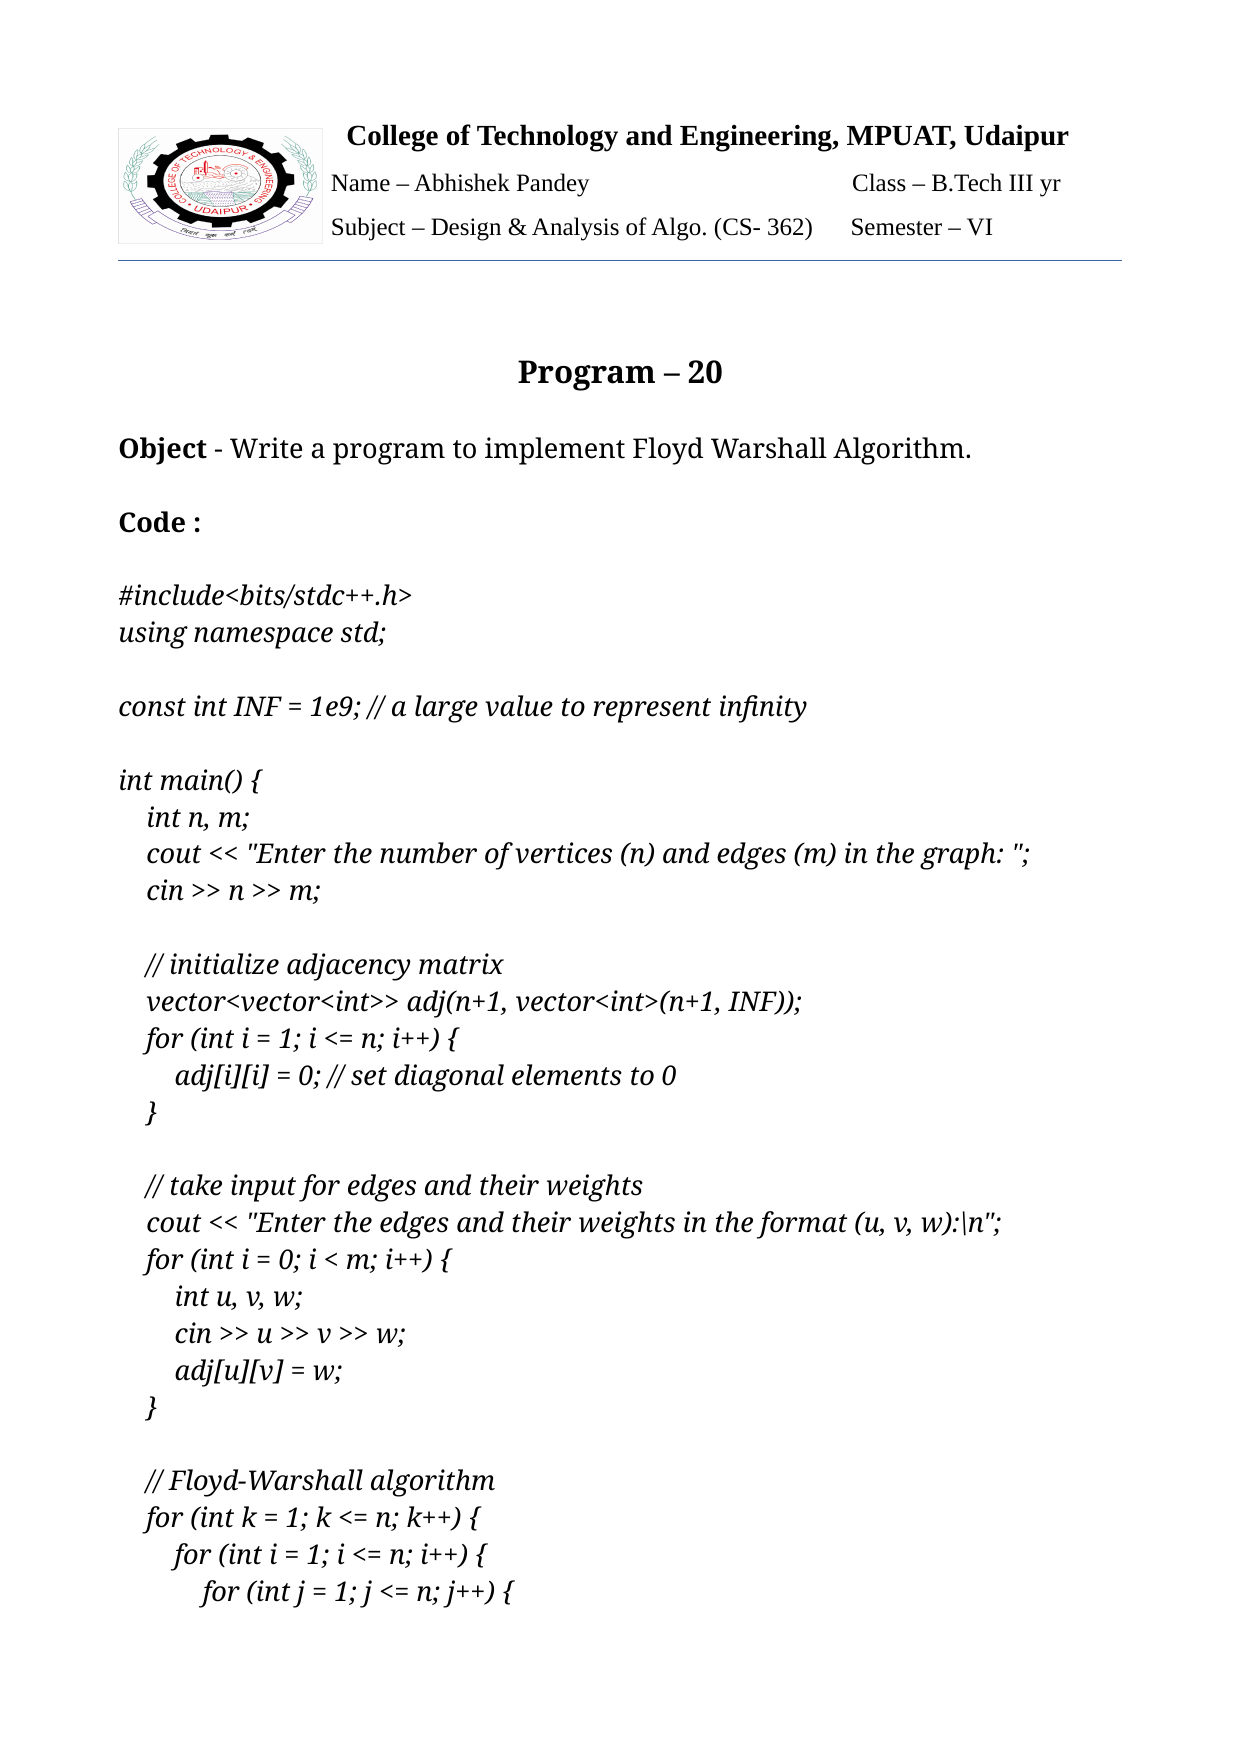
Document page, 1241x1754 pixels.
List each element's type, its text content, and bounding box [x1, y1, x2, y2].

text for (int i = 1; i <= n; i++) { [118, 1019, 1122, 1056]
text for (int j = 1; j <= n; j++) { [118, 1572, 1122, 1609]
text cout << "Enter the number of vertices (n) and edges (m) in the graph: "; [118, 835, 1122, 872]
text const int INF = 1e9; // a large value to represent infinity [118, 687, 1122, 724]
picture [118, 128, 323, 244]
text Object - Write a program to implement Floyd Warshall Algorithm. [118, 429, 1122, 466]
text cout << "Enter the edges and their weights in the format (u, v, w):\n"; [118, 1204, 1122, 1241]
text cin >> n >> m; [118, 872, 1122, 909]
text for (int i = 0; i < m; i++) { [118, 1241, 1122, 1277]
text cin >> u >> v >> w; [118, 1314, 1122, 1351]
text // take input for edges and their weights [118, 1167, 1122, 1204]
text Code : [118, 503, 1122, 540]
text adj[i][i] = 0; // set diagonal elements to 0 [118, 1056, 1122, 1093]
text } [118, 1388, 1122, 1425]
text // initialize adjacency matrix [118, 946, 1122, 982]
text int u, v, w; [118, 1277, 1122, 1314]
text } [118, 1093, 1122, 1130]
text // Floyd-Warshall algorithm [118, 1462, 1122, 1499]
text for (int k = 1; k <= n; k++) { [118, 1499, 1122, 1536]
text #include<bits/stdc++.h> [118, 577, 1122, 614]
text int main() { [118, 761, 1122, 798]
text adj[u][v] = w; [118, 1351, 1122, 1388]
text for (int i = 1; i <= n; i++) { [118, 1536, 1122, 1572]
text vector<vector<int>> adj(n+1, vector<int>(n+1, INF)); [118, 982, 1122, 1019]
text Program – 20 [118, 350, 1122, 392]
text int n, m; [118, 798, 1122, 835]
text using namespace std; [118, 614, 1122, 651]
